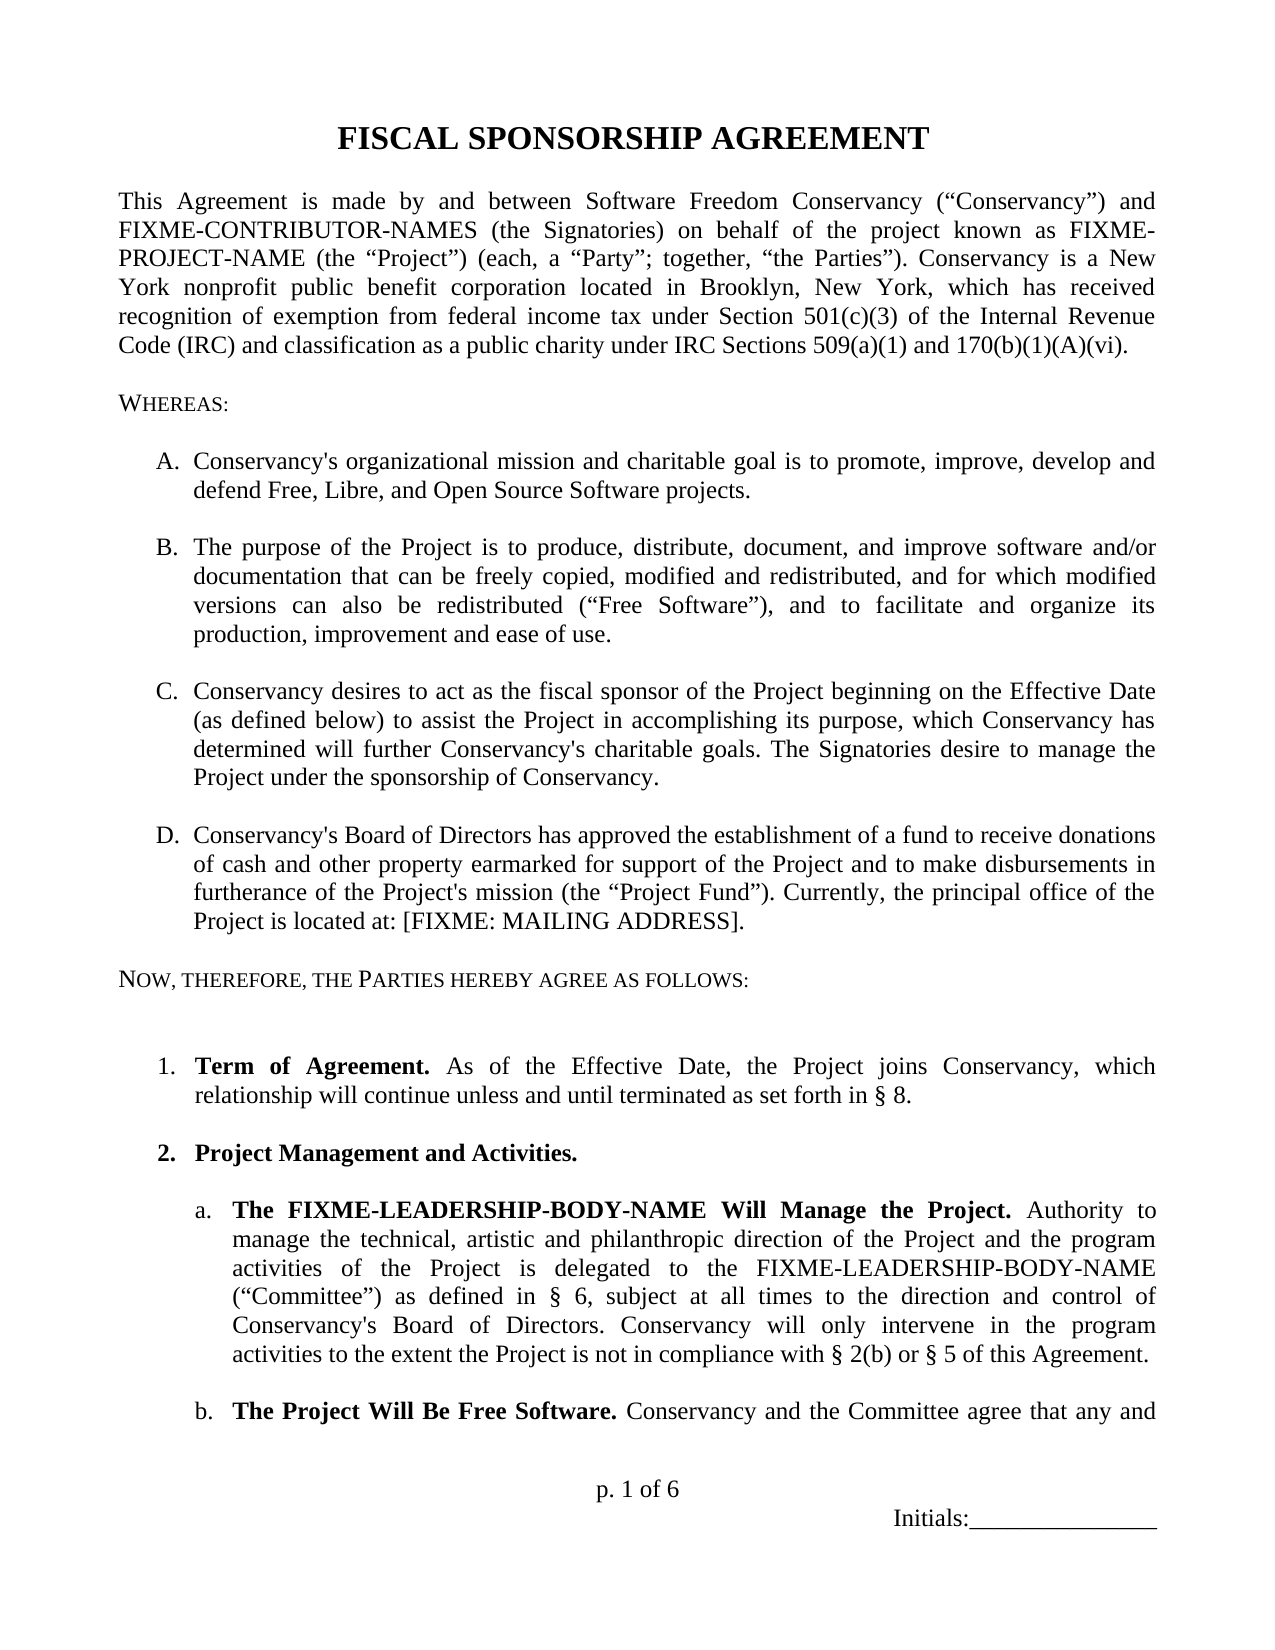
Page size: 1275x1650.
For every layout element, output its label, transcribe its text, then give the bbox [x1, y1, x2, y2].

list Conservancy desires to act as the fiscal sponsor of the Project beginning on the Effective Date (as defined below) to assist the Project in accomplishing its purpose, which Conservancy has determined will further Conservancy's charitable goals. The Signatories desire to manage the Project under the sponsorship of Conservancy. [156, 676, 1157, 791]
text WHEREAS: [118, 388, 1157, 417]
list The Project Will Be Free Software. Conservancy and the Committee agree that any and [194, 1396, 1157, 1425]
text NOW, THEREFORE, THE PARTIES HEREBY AGREE AS FOLLOWS: [118, 964, 1157, 993]
list Project Management and Activities. [157, 1138, 1157, 1166]
text FISCAL SPONSORSHIP AGREEMENT [118, 118, 1157, 156]
list Term of Agreement. As of the Effective Date, the Project joins Conservancy, which relationship will continue unless and until terminated as set forth in § 8. [157, 1051, 1157, 1109]
subtitle Conservancy's organizational mission and charitable goal is to promote, improve, develop and defend Free, Libre, and Open Source Software projects. [156, 446, 1157, 504]
list The FIXME-LEADERSHIP-BODY-NAME Will Manage the Project. Authority to manage the technical, artistic and philanthropic direction of the Project and the program activities of the Project is delegated to the FIXME-LEADERSHIP-BODY-NAME (“Committee”) as defined in § 6, subject at all times to the direction and control of Conservancy's Board of Directors. Conservancy will only intervene in the program activities to the extent the Project is not in compliance with § 2(b) or § 5 of this Agreement. [194, 1195, 1157, 1368]
text This Agreement is made by and between Software Freedom Conservancy (“Conservancy”) and FIXME-CONTRIBUTOR-NAMES (the Signatories) on behalf of the project known as FIXME-PROJECT-NAME (the “Project”) (each, a “Party”; together, “the Parties”). Conservancy is a New York nonprofit public benefit corporation located in Brooklyn, New York, which has received recognition of exemption from federal income tax under Section 501(c)(3) of the Internal Revenue Code (IRC) and classification as a public charity under IRC Sections 509(a)(1) and 170(b)(1)(A)(vi). [118, 186, 1157, 358]
list The purpose of the Project is to produce, distribute, document, and improve software and/or documentation that can be freely copied, modified and redistributed, and for which modified versions can also be redistributed (“Free Software”), and to facilitate and organize its production, improvement and ease of use. [156, 532, 1157, 647]
list Conservancy's Board of Directors has approved the establishment of a fund to receive donations of cash and other property earmarked for support of the Project and to make disbursements in furtherance of the Project's mission (the “Project Fund”). Currently, the principal office of the Project is located at: [FIXME: MAILING ADDRESS]. [156, 820, 1157, 935]
